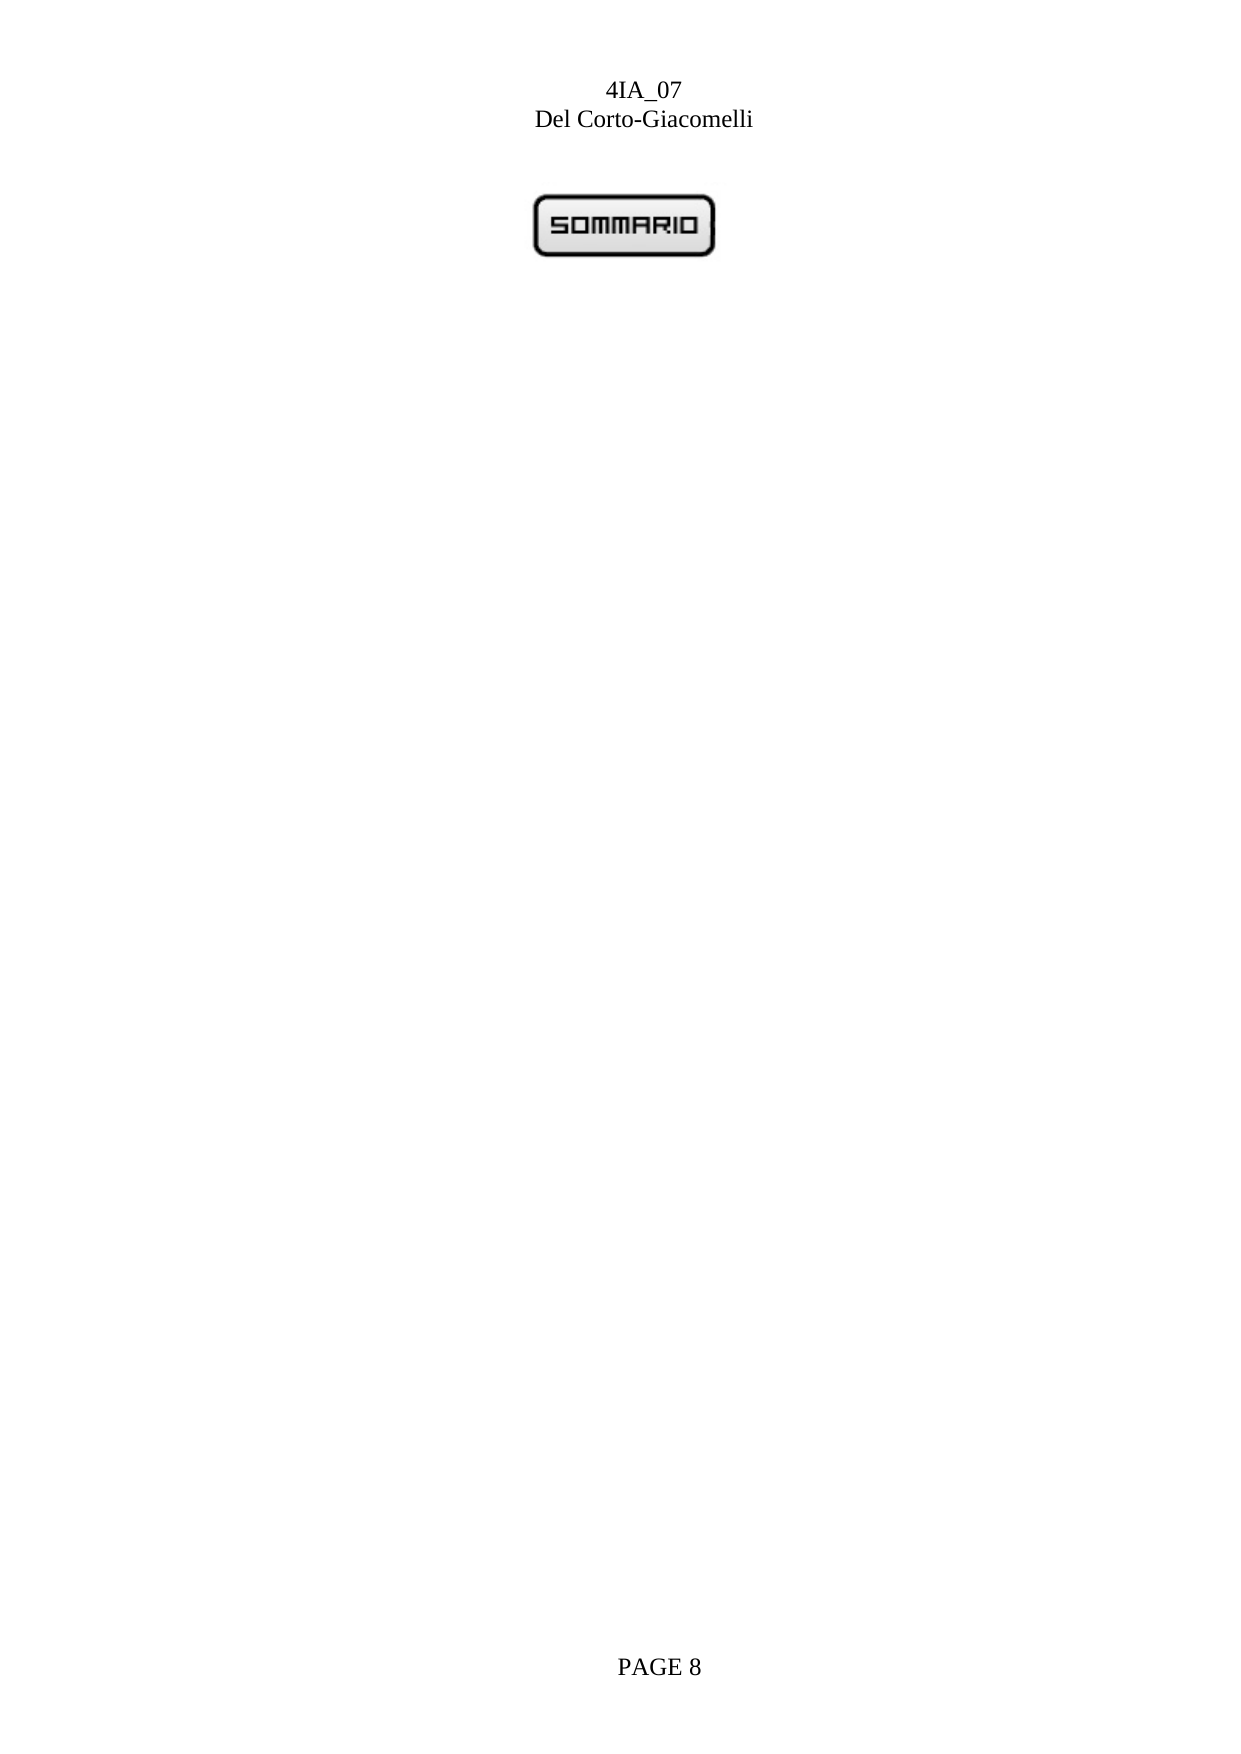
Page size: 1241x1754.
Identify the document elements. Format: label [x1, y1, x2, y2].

picture [505, 182, 751, 272]
